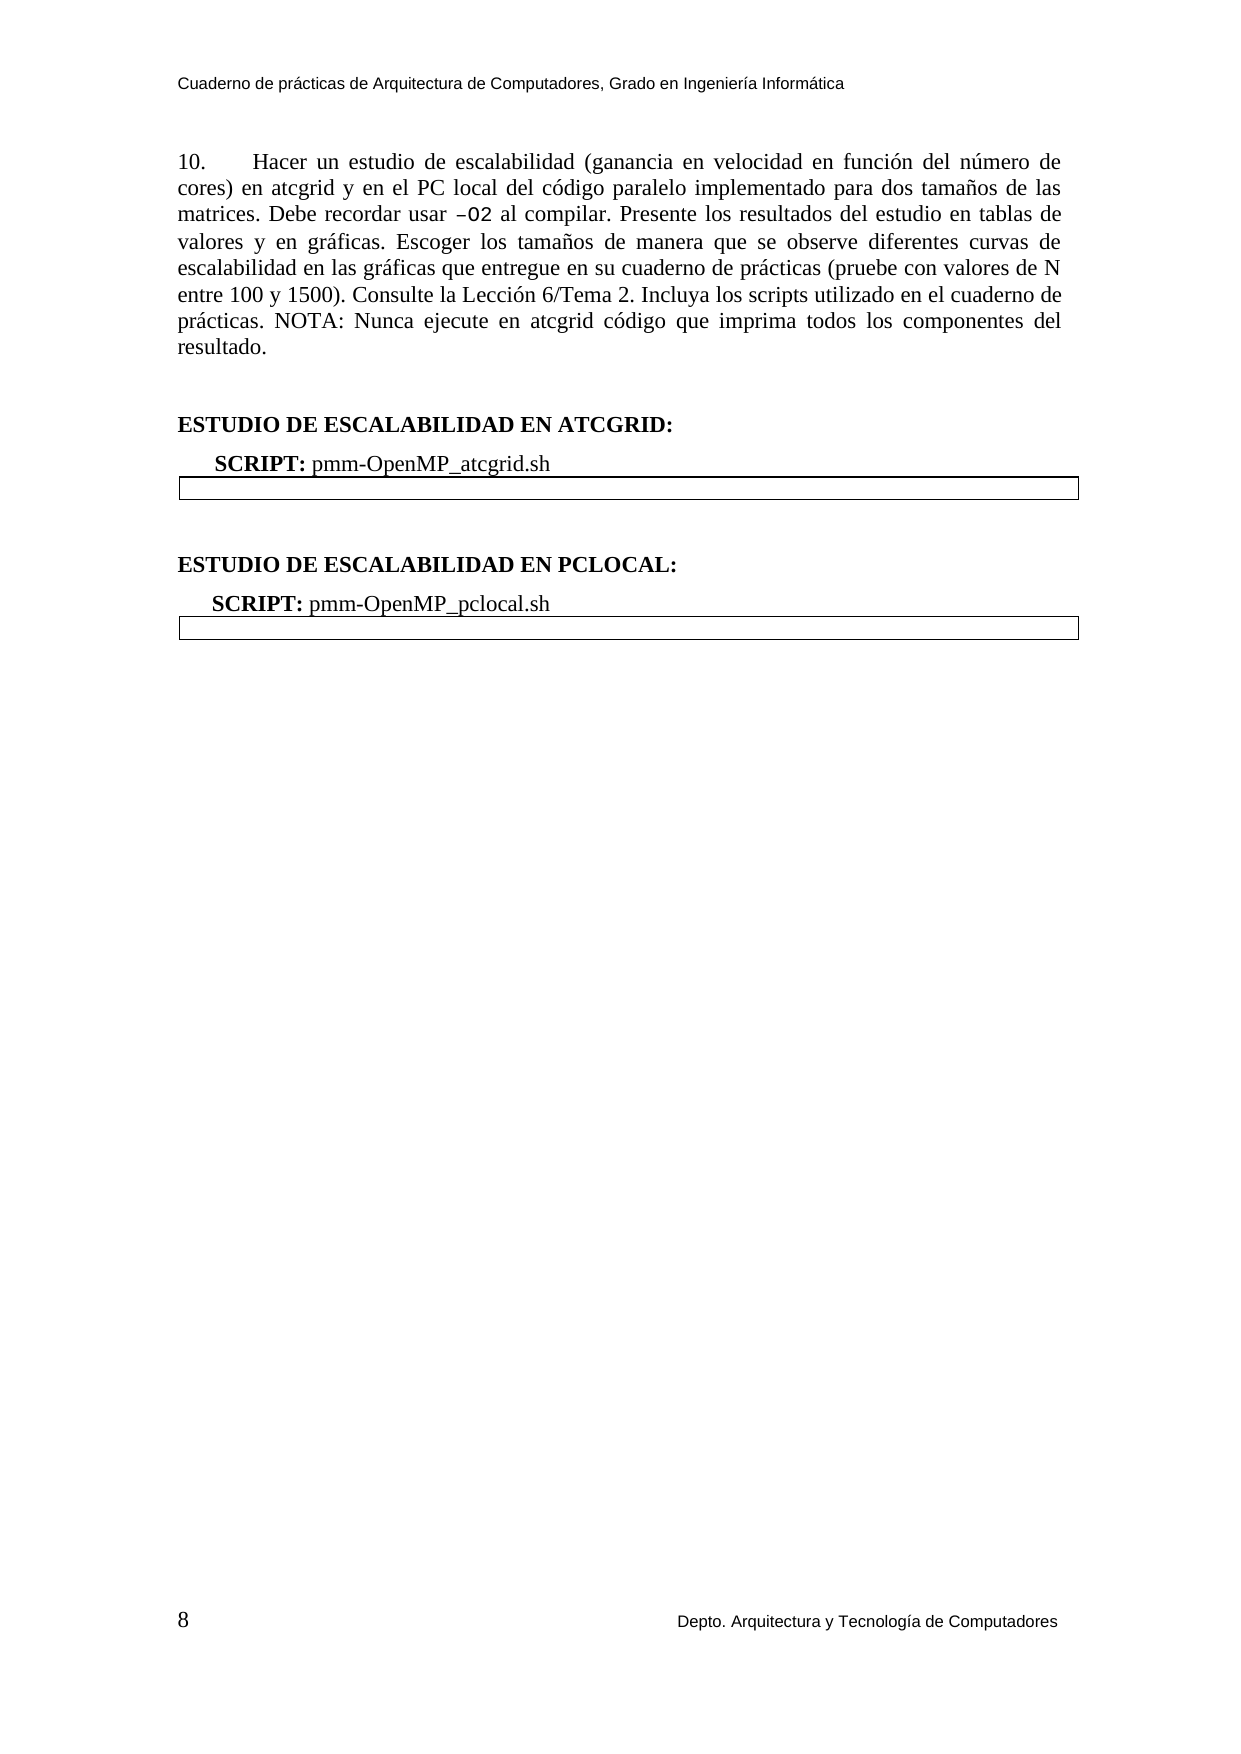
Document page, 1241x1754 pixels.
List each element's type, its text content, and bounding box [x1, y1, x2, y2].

list ESTUDIO DE ESCALABILIDAD EN ATCGRID: [177, 411, 1063, 437]
table_header [180, 478, 1078, 499]
list ESTUDIO DE ESCALABILIDAD EN PCLOCAL: [177, 551, 1063, 577]
list Hacer un estudio de escalabilidad (ganancia en velocidad en función del número de cores) en atcgrid y en el PC local del código paralelo implementado para dos tamaños de las matrices. Debe recordar usar –O2 al compilar. Presente los resultados del estudio en tablas de valores y en gráficas. Escoger los tamaños de manera que se observe diferentes curvas de escalabilidad en las gráficas que entregue en su cuaderno de prácticas (pruebe con valores de N entre 100 y 1500). Consulte la Lección 6/Tema 2. Incluya los scripts utilizado en el cuaderno de prácticas. NOTA: Nunca ejecute en atcgrid código que imprima todos los componentes del resultado. [177, 148, 1063, 360]
table_header [180, 617, 1078, 638]
list SCRIPT: pmm-OpenMP_pclocal.sh [177, 590, 1063, 616]
list SCRIPT: pmm-OpenMP_atcgrid.sh [214, 450, 1063, 476]
